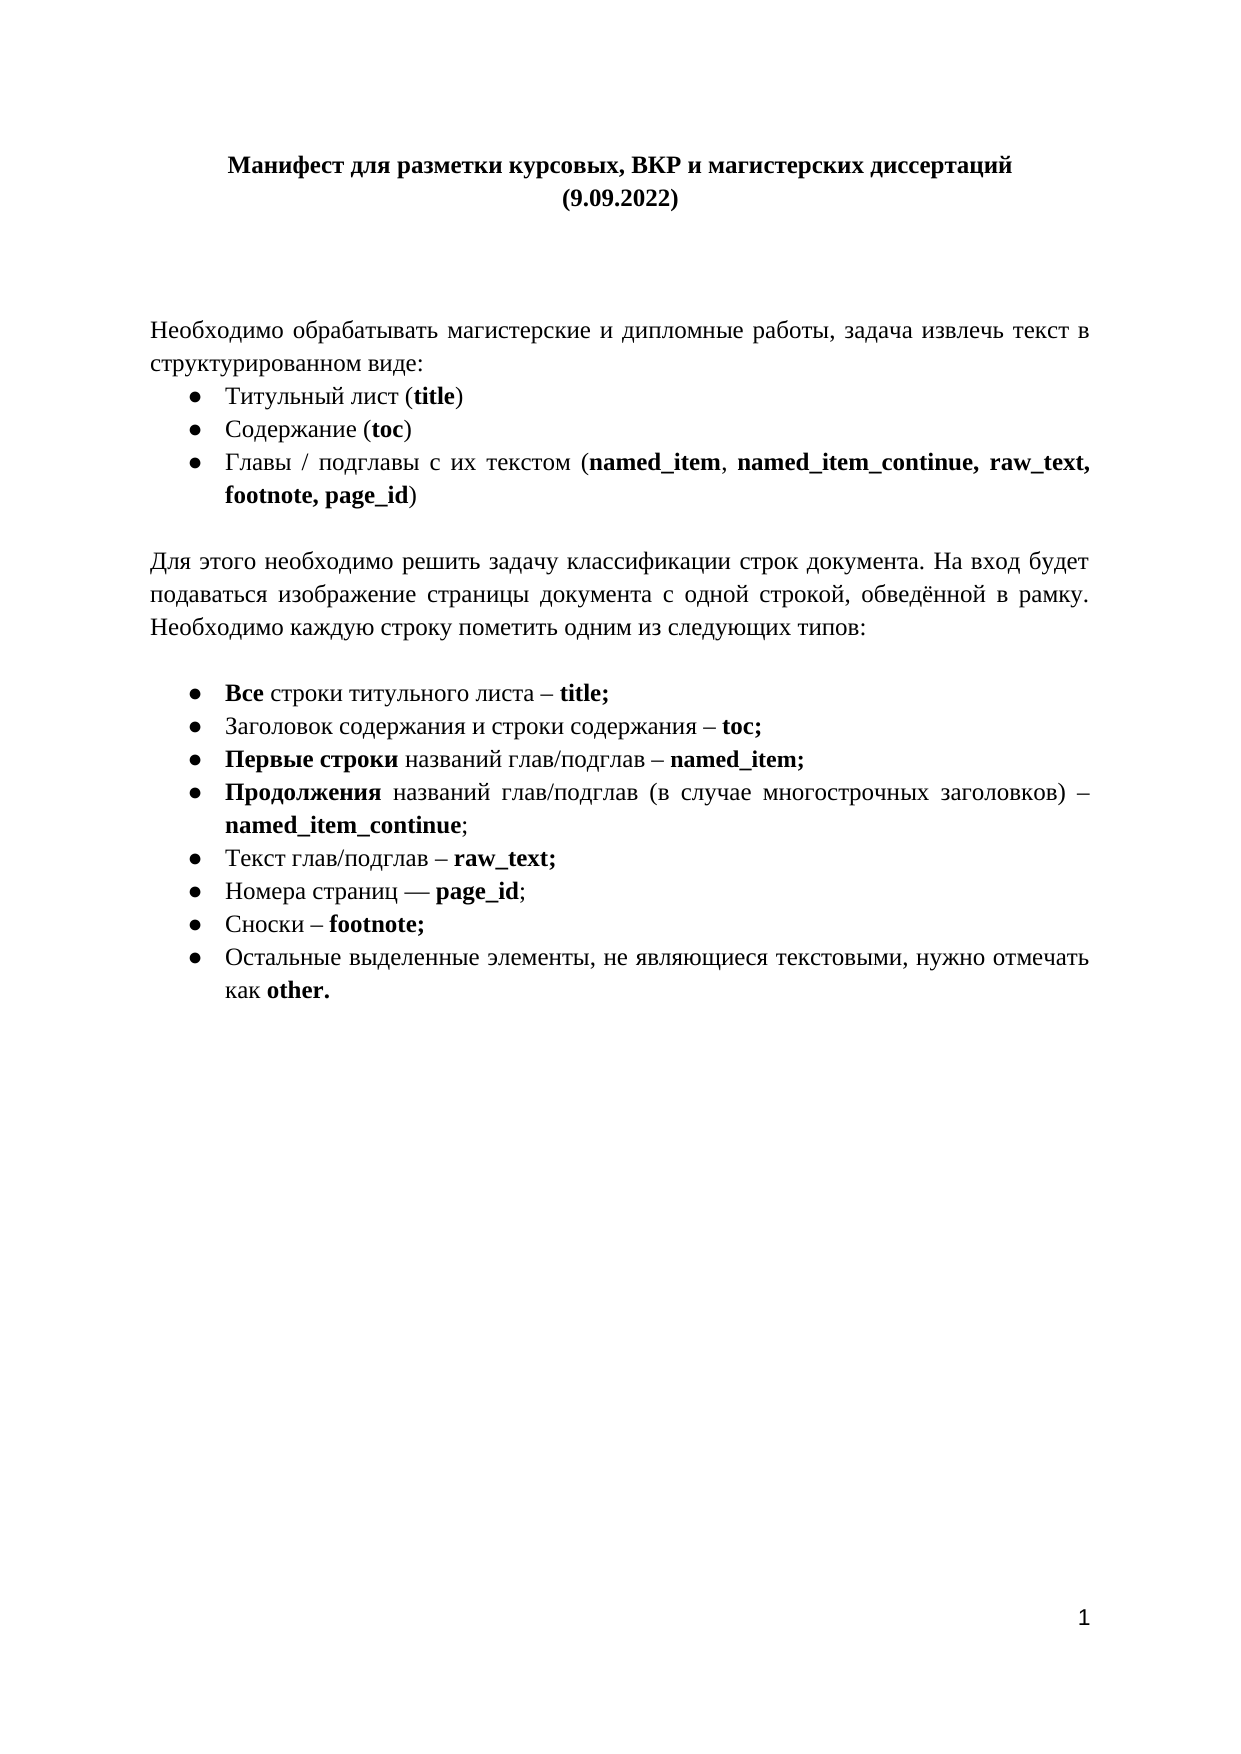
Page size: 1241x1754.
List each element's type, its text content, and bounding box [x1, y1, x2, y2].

list Заголовок содержания и строки содержания – toc; [187, 711, 1090, 740]
list Продолжения названий глав/подглав (в случае многострочных заголовков) – named_item_continue; [187, 777, 1090, 839]
list Остальные выделенные элементы, не являющиеся текстовыми, нужно отмечать как other. [187, 942, 1090, 1004]
list Номера страниц — page_id; [187, 876, 1090, 905]
list Текст глав/подглав – raw_text; [187, 843, 1090, 872]
list Главы / подглавы с их текстом (named_item, named_item_continue, raw_text, footnote, page_id) [187, 447, 1090, 509]
list Содержание (toc) [187, 414, 1090, 443]
text (9.09.2022) [150, 183, 1090, 212]
list Все строки титульного листа – title; [187, 678, 1090, 707]
text Необходимо обрабатывать магистерские и дипломные работы, задача извлечь текст в структурированном виде: [150, 315, 1090, 377]
list Титульный лист (title) [187, 381, 1090, 410]
list Первые строки названий глав/подглав – named_item; [187, 744, 1090, 773]
text Для этого необходимо решить задачу классификации строк документа. На вход будет подаваться изображение страницы документа с одной строкой, обведённой в рамку. Необходимо каждую строку пометить одним из следующих типов: [150, 546, 1090, 641]
list Сноски – footnote; [187, 909, 1090, 938]
text Манифест для разметки курсовых, ВКР и магистерских диссертаций [150, 150, 1090, 179]
